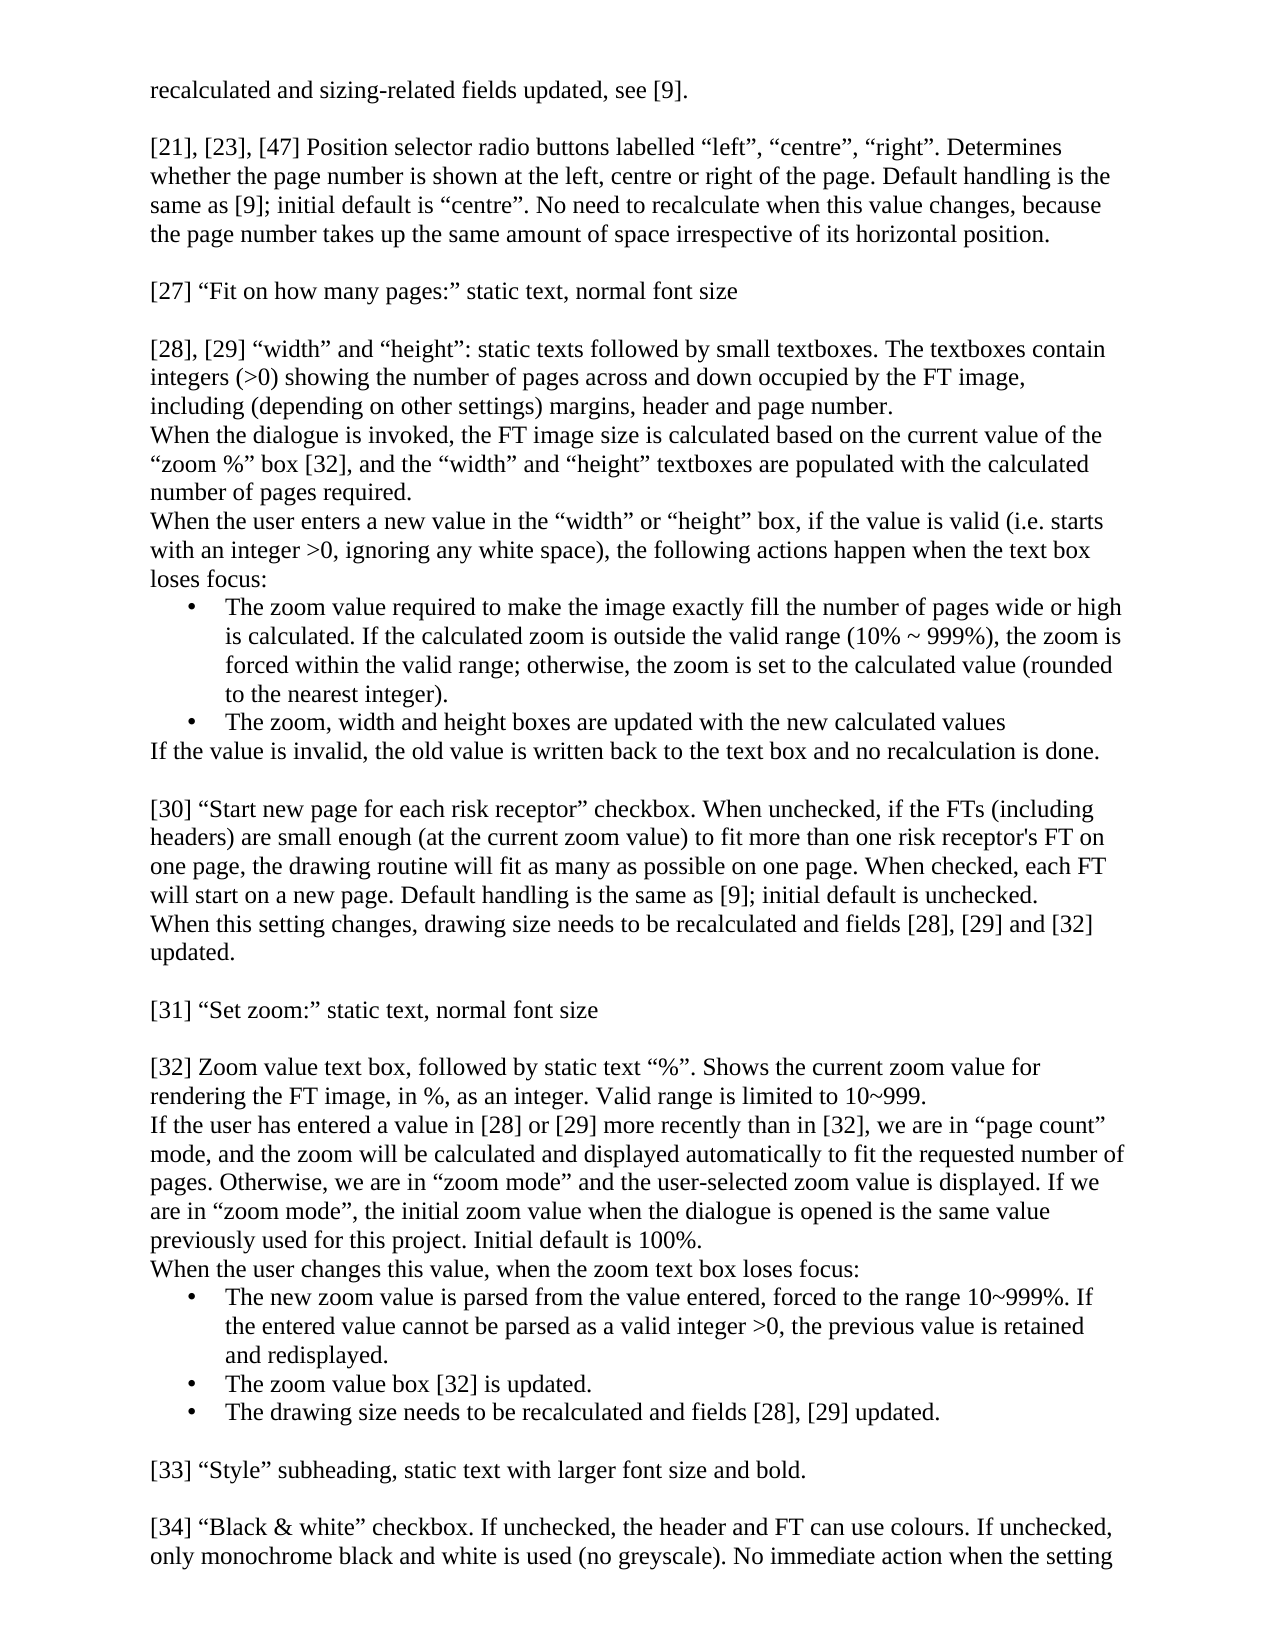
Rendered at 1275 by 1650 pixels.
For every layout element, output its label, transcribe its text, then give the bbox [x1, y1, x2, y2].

text [32] Zoom value text box, followed by static text “%”. Shows the current zoom value for rendering the FT image, in %, as an integer. Valid range is limited to 10~999. [150, 1052, 1125, 1110]
text If the value is invalid, the old value is written back to the text box and no recalculation is done. [150, 736, 1125, 765]
text When the user changes this value, when the zoom text box loses focus: [150, 1254, 1125, 1282]
text recalculated and sizing-related fields updated, see [9]. [150, 75, 1125, 104]
text [28], [29] “width” and “height”: static texts followed by small textboxes. The textboxes contain integers (>0) showing the number of pages across and down occupied by the FT image, including (depending on other settings) margins, header and page number. [150, 334, 1125, 420]
text When the dialogue is invoked, the FT image size is calculated based on the current value of the “zoom %” box [32], and the “width” and “height” textboxes are populated with the calculated number of pages required. [150, 420, 1125, 506]
text [34] “Black & white” checkbox. If unchecked, the header and FT can use colours. If unchecked, only monochrome black and white is used (no greyscale). No immediate action when the setting [150, 1512, 1125, 1570]
text [30] “Start new page for each risk receptor” checkbox. When unchecked, if the FTs (including headers) are small enough (at the current zoom value) to fit more than one risk receptor's FT on one page, the drawing routine will fit as many as possible on one page. When checked, each FT will start on a new page. Default handling is the same as [9]; initial default is unchecked. [150, 794, 1125, 909]
text [33] “Style” subheading, static text with larger font size and bold. [150, 1455, 1125, 1484]
text When this setting changes, drawing size needs to be recalculated and fields [28], [29] and [32] updated. [150, 909, 1125, 966]
list The new zoom value is parsed from the value entered, forced to the range 10~999%. If the entered value cannot be parsed as a valid integer >0, the previous value is retained and redisplayed. [187, 1282, 1125, 1369]
text [31] “Set zoom:” static text, normal font size [150, 995, 1125, 1024]
list The drawing size needs to be recalculated and fields [28], [29] updated. [187, 1397, 1125, 1426]
text If the user has entered a value in [28] or [29] more recently than in [32], we are in “page count” mode, and the zoom will be calculated and displayed automatically to fit the requested number of pages. Otherwise, we are in “zoom mode” and the user-selected zoom value is displayed. If we are in “zoom mode”, the initial zoom value when the dialogue is opened is the same value previously used for this project. Initial default is 100%. [150, 1110, 1125, 1254]
list The zoom value box [32] is updated. [187, 1369, 1125, 1397]
list The zoom, width and height boxes are updated with the new calculated values [187, 707, 1125, 736]
text [27] “Fit on how many pages:” static text, normal font size [150, 276, 1125, 305]
text [21], [23], [47] Position selector radio buttons labelled “left”, “centre”, “right”. Determines whether the page number is shown at the left, centre or right of the page. Default handling is the same as [9]; initial default is “centre”. No need to recalculate when this value changes, because the page number takes up the same amount of space irrespective of its horizontal position. [150, 132, 1125, 247]
list The zoom value required to make the image exactly fill the number of pages wide or high is calculated. If the calculated zoom is outside the valid range (10% ~ 999%), the zoom is forced within the valid range; otherwise, the zoom is set to the calculated value (rounded to the nearest integer). [187, 592, 1125, 707]
text When the user enters a new value in the “width” or “height” box, if the value is valid (i.e. starts with an integer >0, ignoring any white space), the following actions happen when the text box loses focus: [150, 506, 1125, 592]
